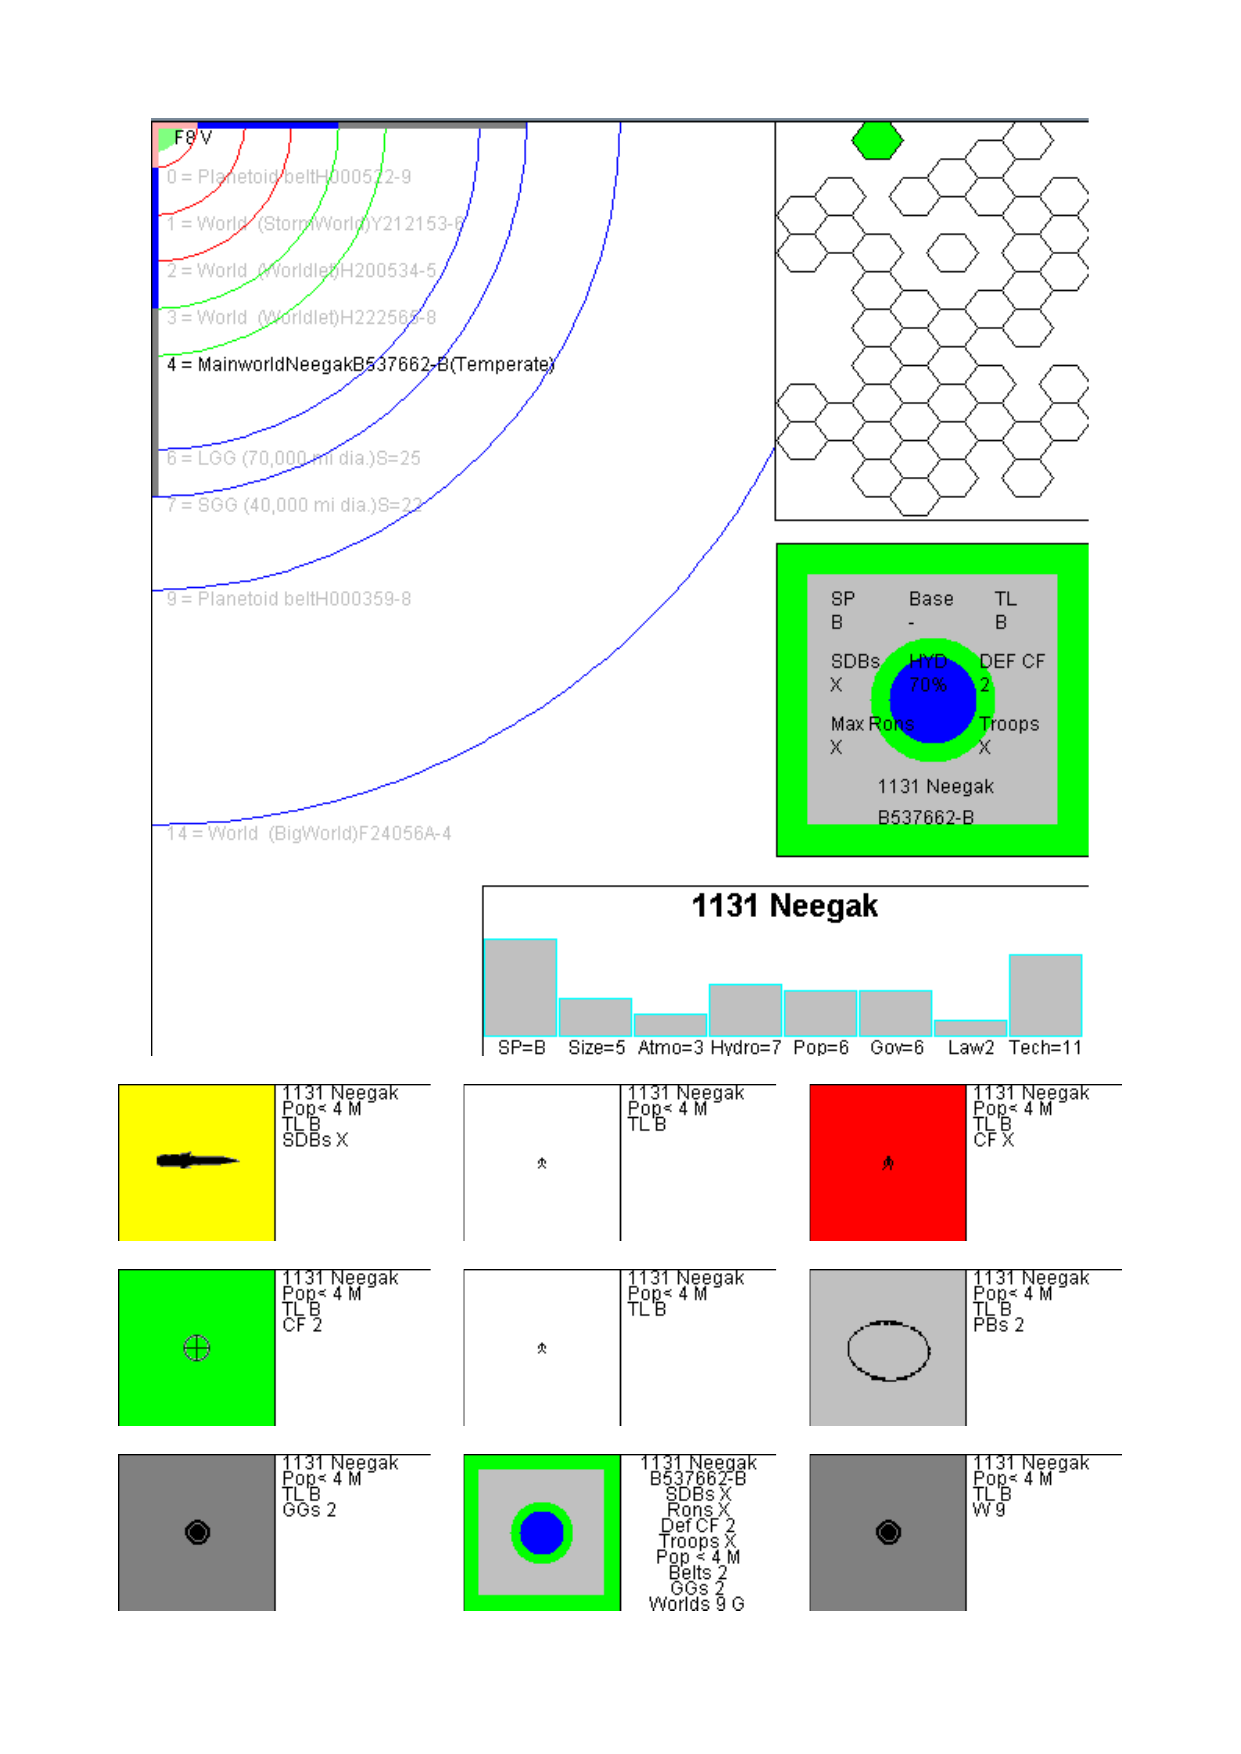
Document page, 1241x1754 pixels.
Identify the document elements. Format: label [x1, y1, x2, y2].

picture [809, 1269, 1122, 1426]
picture [118, 1454, 431, 1611]
picture [809, 1084, 1122, 1241]
picture [118, 1269, 431, 1426]
picture [463, 1084, 777, 1241]
picture [118, 1084, 431, 1241]
picture [151, 118, 1089, 1056]
picture [809, 1454, 1122, 1611]
picture [463, 1454, 777, 1611]
picture [463, 1269, 777, 1426]
